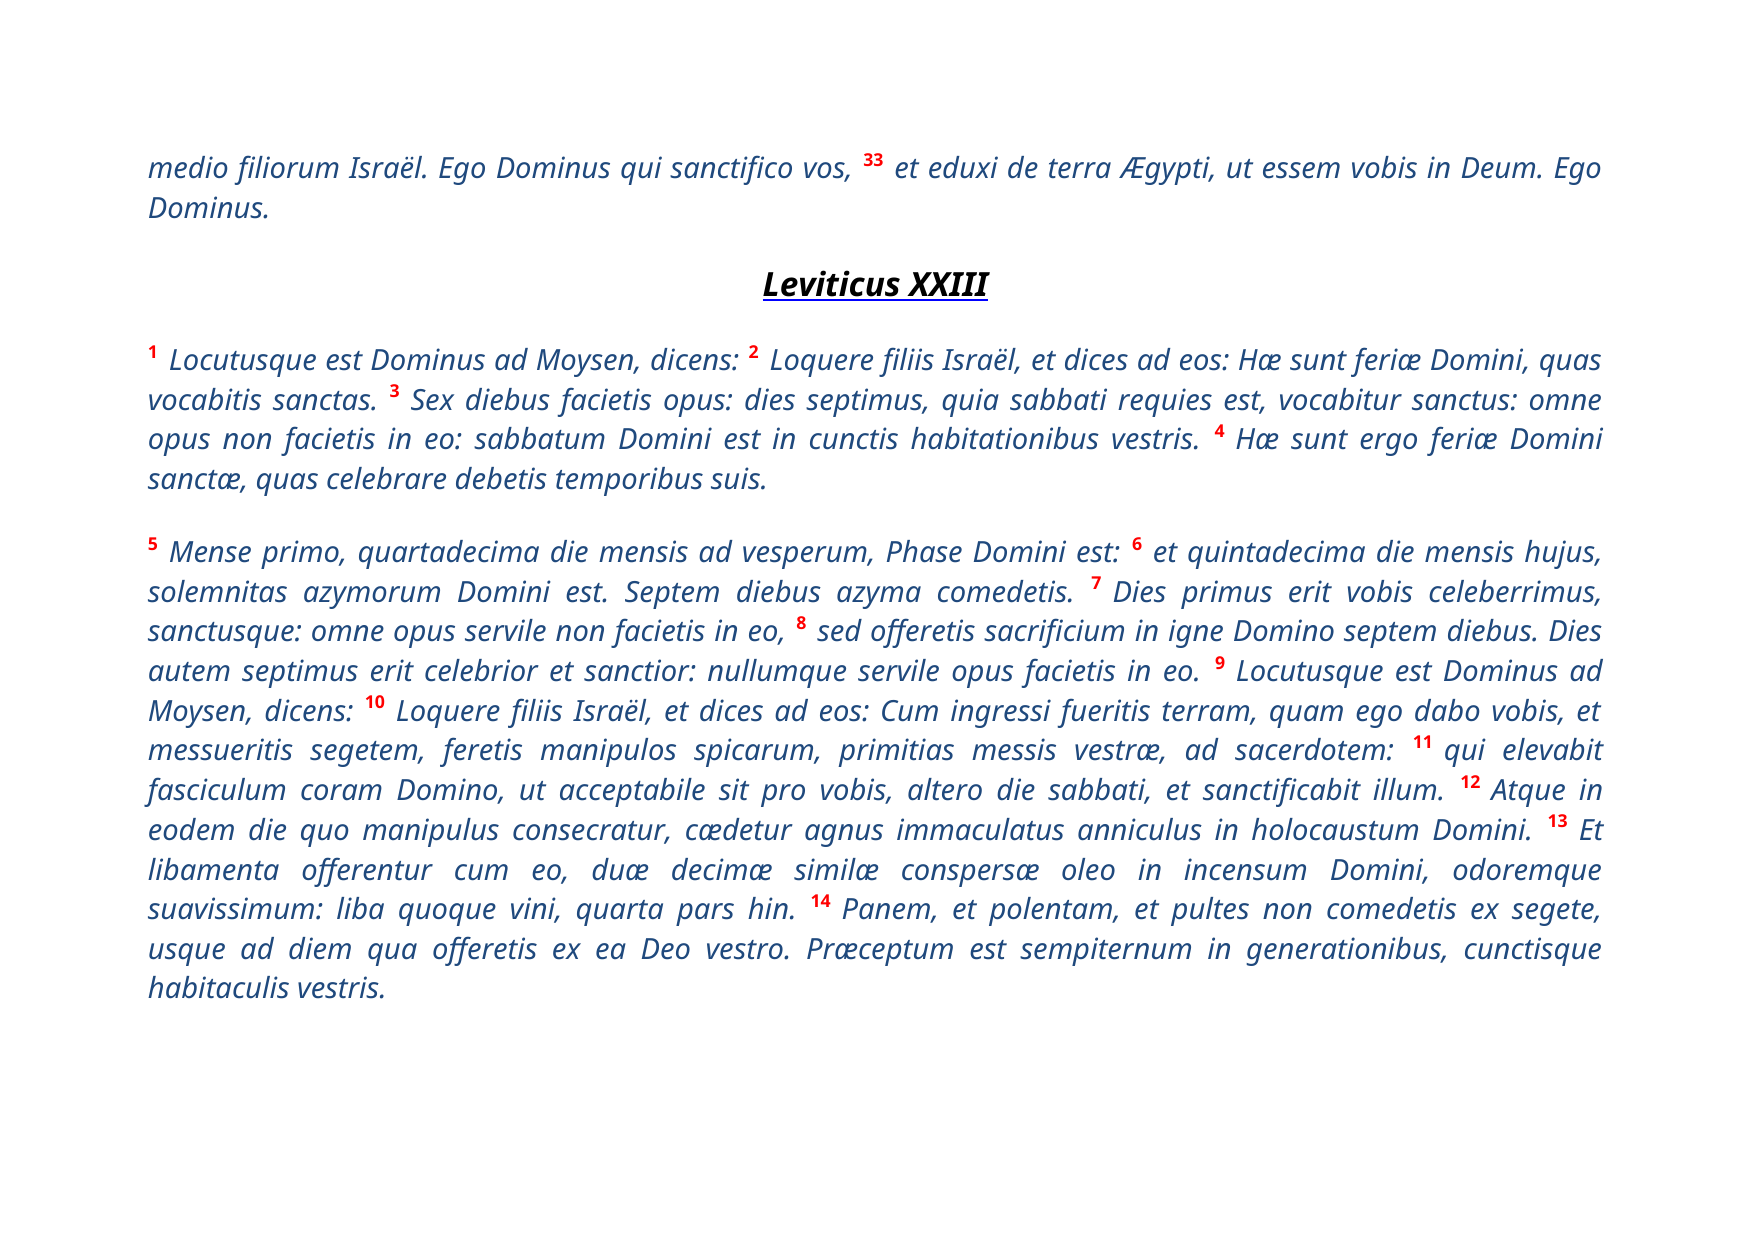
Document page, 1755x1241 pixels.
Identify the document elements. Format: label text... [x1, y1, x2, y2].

text medio filiorum Israël. Ego Dominus qui sanctifico vos, 33 et eduxi de terra Ægypti, ut essem vobis in Deum. Ego Dominus. [148, 148, 1606, 227]
text 5 Mense primo, quartadecima die mensis ad vesperum, Phase Domini est: 6 et quintadecima die mensis hujus, solemnitas azymorum Domini est. Septem diebus azyma comedetis. 7 Dies primus erit vobis celeberrimus, sanctusque: omne opus servile non facietis in eo, 8 sed offeretis sacrificium in igne Domino septem diebus. Dies autem septimus erit celebrior et sanctior: nullumque servile opus facietis in eo. 9 Locutusque est Dominus ad Moysen, dicens: 10 Loquere filiis Israël, et dices ad eos: Cum ingressi fueritis terram, quam ego dabo vobis, et messueritis segetem, feretis manipulos spicarum, primitias messis vestræ, ad sacerdotem: 11 qui elevabit fasciculum coram Domino, ut acceptabile sit pro vobis, altero die sabbati, et sanctificabit illum. 12 Atque in eodem die quo manipulus consecratur, cædetur agnus immaculatus anniculus in holocaustum Domini. 13 Et libamenta offerentur cum eo, duæ decimæ similæ conspersæ oleo in incensum Domini, odoremque suavissimum: liba quoque vini, quarta pars hin. 14 Panem, et polentam, et pultes non comedetis ex segete, usque ad diem qua offeretis ex ea Deo vestro. Præceptum est sempiternum in generationibus, cunctisque habitaculis vestris. [148, 531, 1606, 1007]
text Leviticus XXIII [148, 260, 1606, 306]
text 1 Locutusque est Dominus ad Moysen, dicens: 2 Loquere filiis Israël, et dices ad eos: Hæ sunt feriæ Domini, quas vocabitis sanctas. 3 Sex diebus facietis opus: dies septimus, quia sabbati requies est, vocabitur sanctus: omne opus non facietis in eo: sabbatum Domini est in cunctis habitationibus vestris. 4 Hæ sunt ergo feriæ Domini sanctæ, quas celebrare debetis temporibus suis. [148, 339, 1606, 498]
